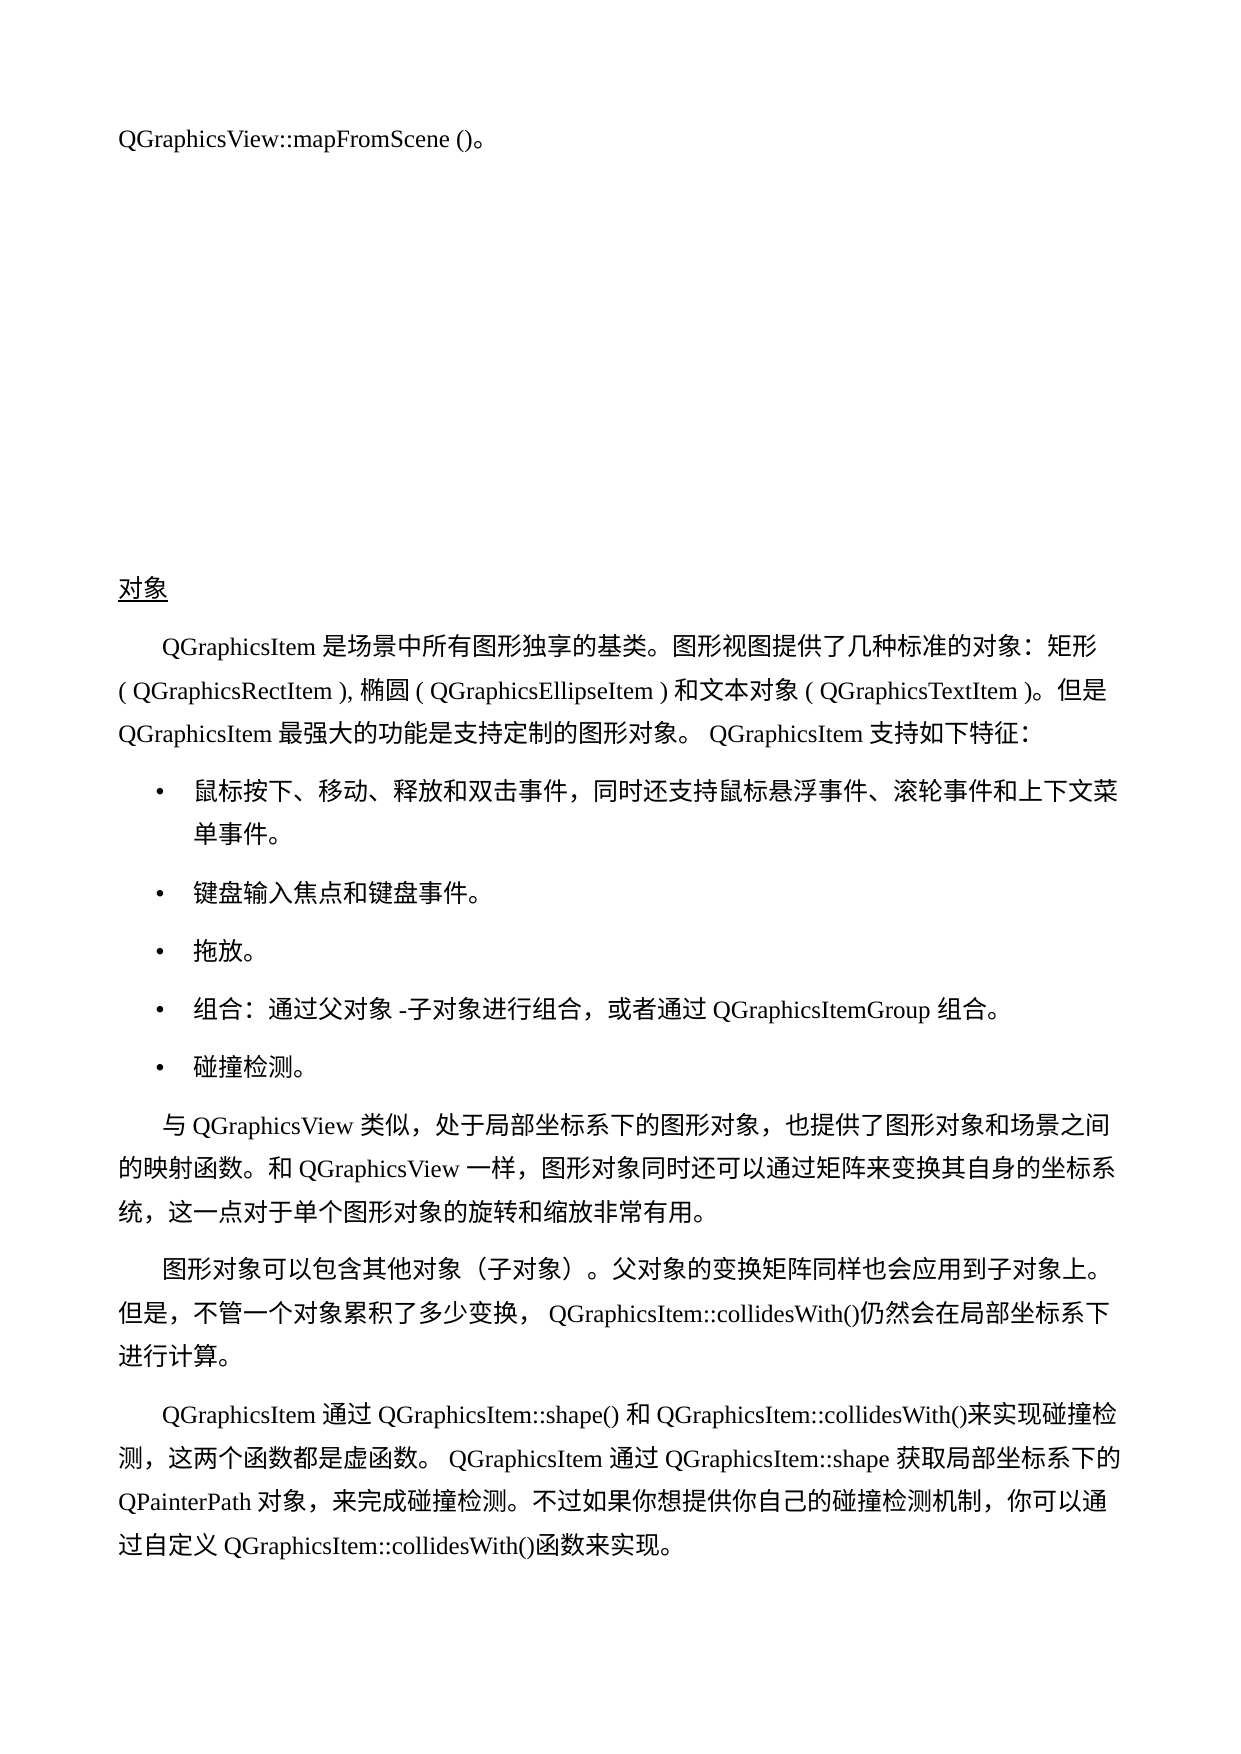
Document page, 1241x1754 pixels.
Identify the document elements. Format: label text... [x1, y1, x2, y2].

text QGraphicsView::mapFromScene ()。 [118, 118, 1122, 154]
text QGraphicsItem 是场景中所有图形独享的基类。图形视图提供了几种标准的对象：矩形 ( QGraphicsRectItem ), 椭圆 ( QGraphicsEllipseItem ) 和文本对象 ( QGraphicsTextItem )。但是 QGraphicsItem 最强大的功能是支持定制的图形对象。 QGraphicsItem 支持如下特征： [118, 627, 1122, 750]
text QGraphicsItem 通过 QGraphicsItem::shape() 和 QGraphicsItem::collidesWith()来实现碰撞检测，这两个函数都是虚函数。 QGraphicsItem 通过 QGraphicsItem::shape 获取局部坐标系下的 QPainterPath 对象，来完成碰撞检测。不过如果你想提供你自己的碰撞检测机制，你可以通过自定义 QGraphicsItem::collidesWith()函数来实现。 [118, 1395, 1122, 1561]
text 与 QGraphicsView 类似，处于局部坐标系下的图形对象，也提供了图形对象和场景之间的映射函数。和 QGraphicsView 一样，图形对象同时还可以通过矩阵来变换其自身的坐标系统，这一点对于单个图形对象的旋转和缩放非常有用。 [118, 1105, 1122, 1228]
list 拖放。 [156, 931, 1122, 967]
list 碰撞检测。 [156, 1047, 1122, 1083]
list 键盘输入焦点和键盘事件。 [156, 873, 1122, 909]
list 组合：通过父对象 -子对象进行组合，或者通过 QGraphicsItemGroup 组合。 [156, 989, 1122, 1025]
text 对象 [118, 569, 1122, 605]
text 图形对象可以包含其他对象（子对象）。父对象的变换矩阵同样也会应用到子对象上。但是，不管一个对象累积了多少变换， QGraphicsItem::collidesWith()仍然会在局部坐标系下进行计算。 [118, 1250, 1122, 1373]
list 鼠标按下、移动、释放和双击事件，同时还支持鼠标悬浮事件、滚轮事件和上下文菜单事件。 [156, 772, 1122, 851]
